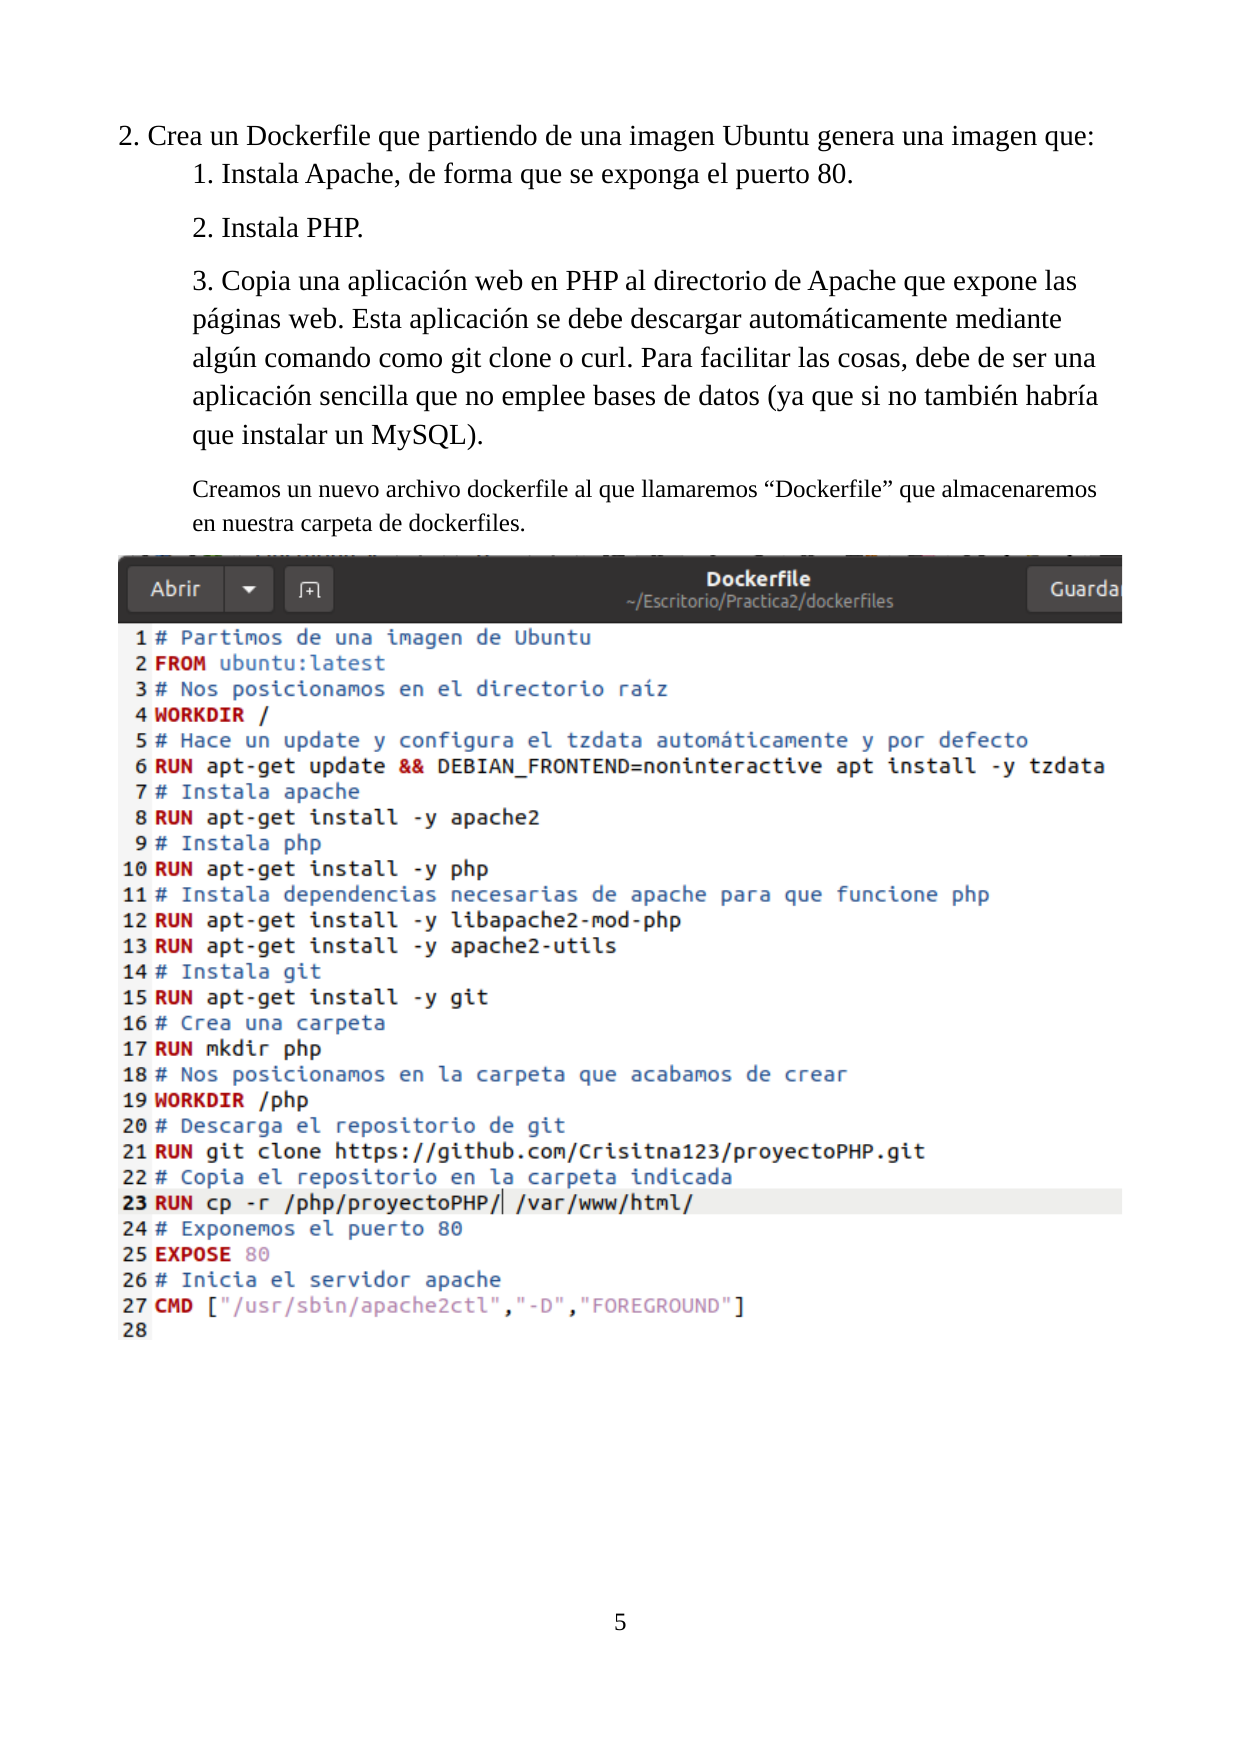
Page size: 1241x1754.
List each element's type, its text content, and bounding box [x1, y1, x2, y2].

text Creamos un nuevo archivo dockerfile al que llamaremos “Dockerfile” que almacenaremos en nuestra carpeta de dockerfiles. [118, 470, 1122, 537]
text 2. Crea un Dockerfile que partiendo de una imagen Ubuntu genera una imagen que: 1. Instala Apache, de forma que se exponga el puerto 80. [118, 118, 1122, 190]
picture [118, 555, 1123, 1340]
text 2. Instala PHP. [118, 210, 1122, 243]
text 3. Copia una aplicación web en PHP al directorio de Apache que expone las páginas web. Esta aplicación se debe descargar automáticamente mediante algún comando como git clone o curl. Para facilitar las cosas, debe de ser una aplicación sencilla que no emplee bases de datos (ya que si no también habría que instalar un MySQL). [118, 263, 1122, 451]
